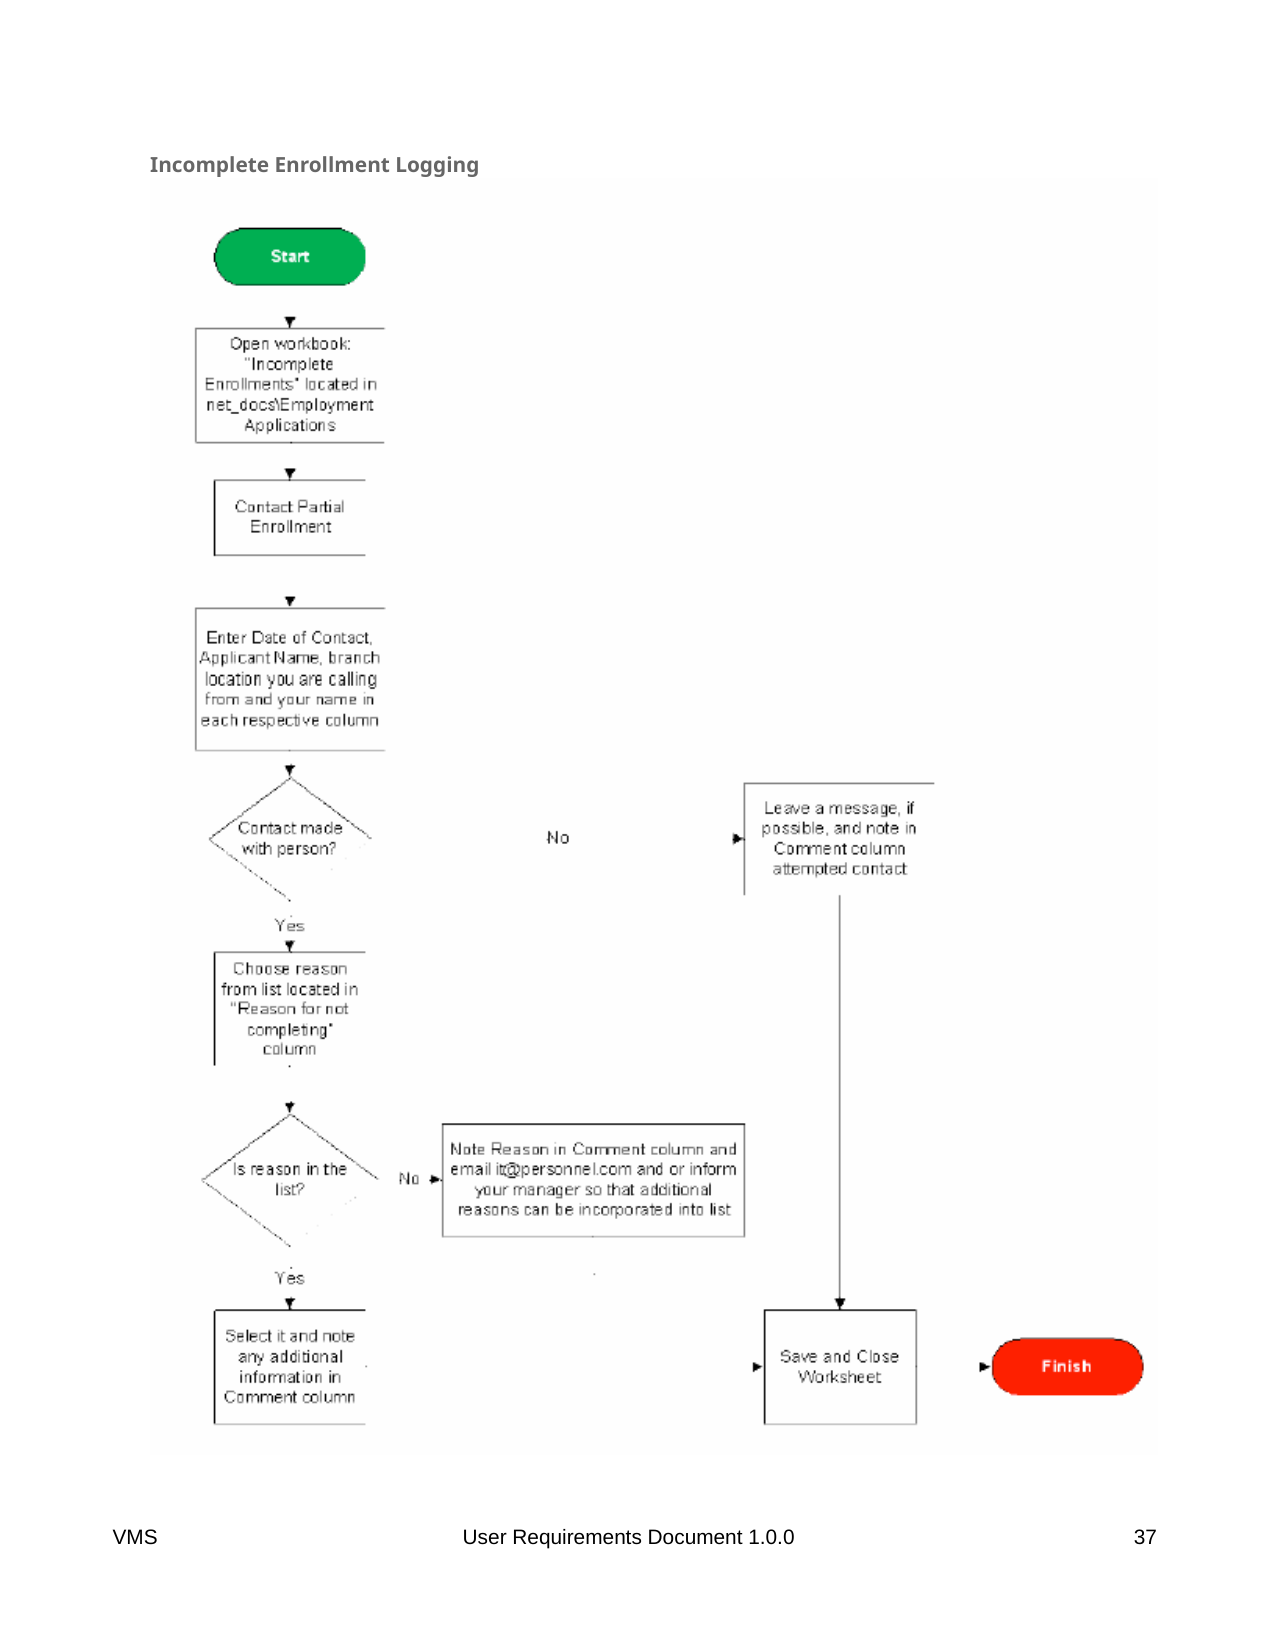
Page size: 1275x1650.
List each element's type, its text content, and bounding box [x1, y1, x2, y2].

picture [150, 178, 1158, 1455]
subtitle Incomplete Enrollment Logging [150, 150, 1162, 178]
